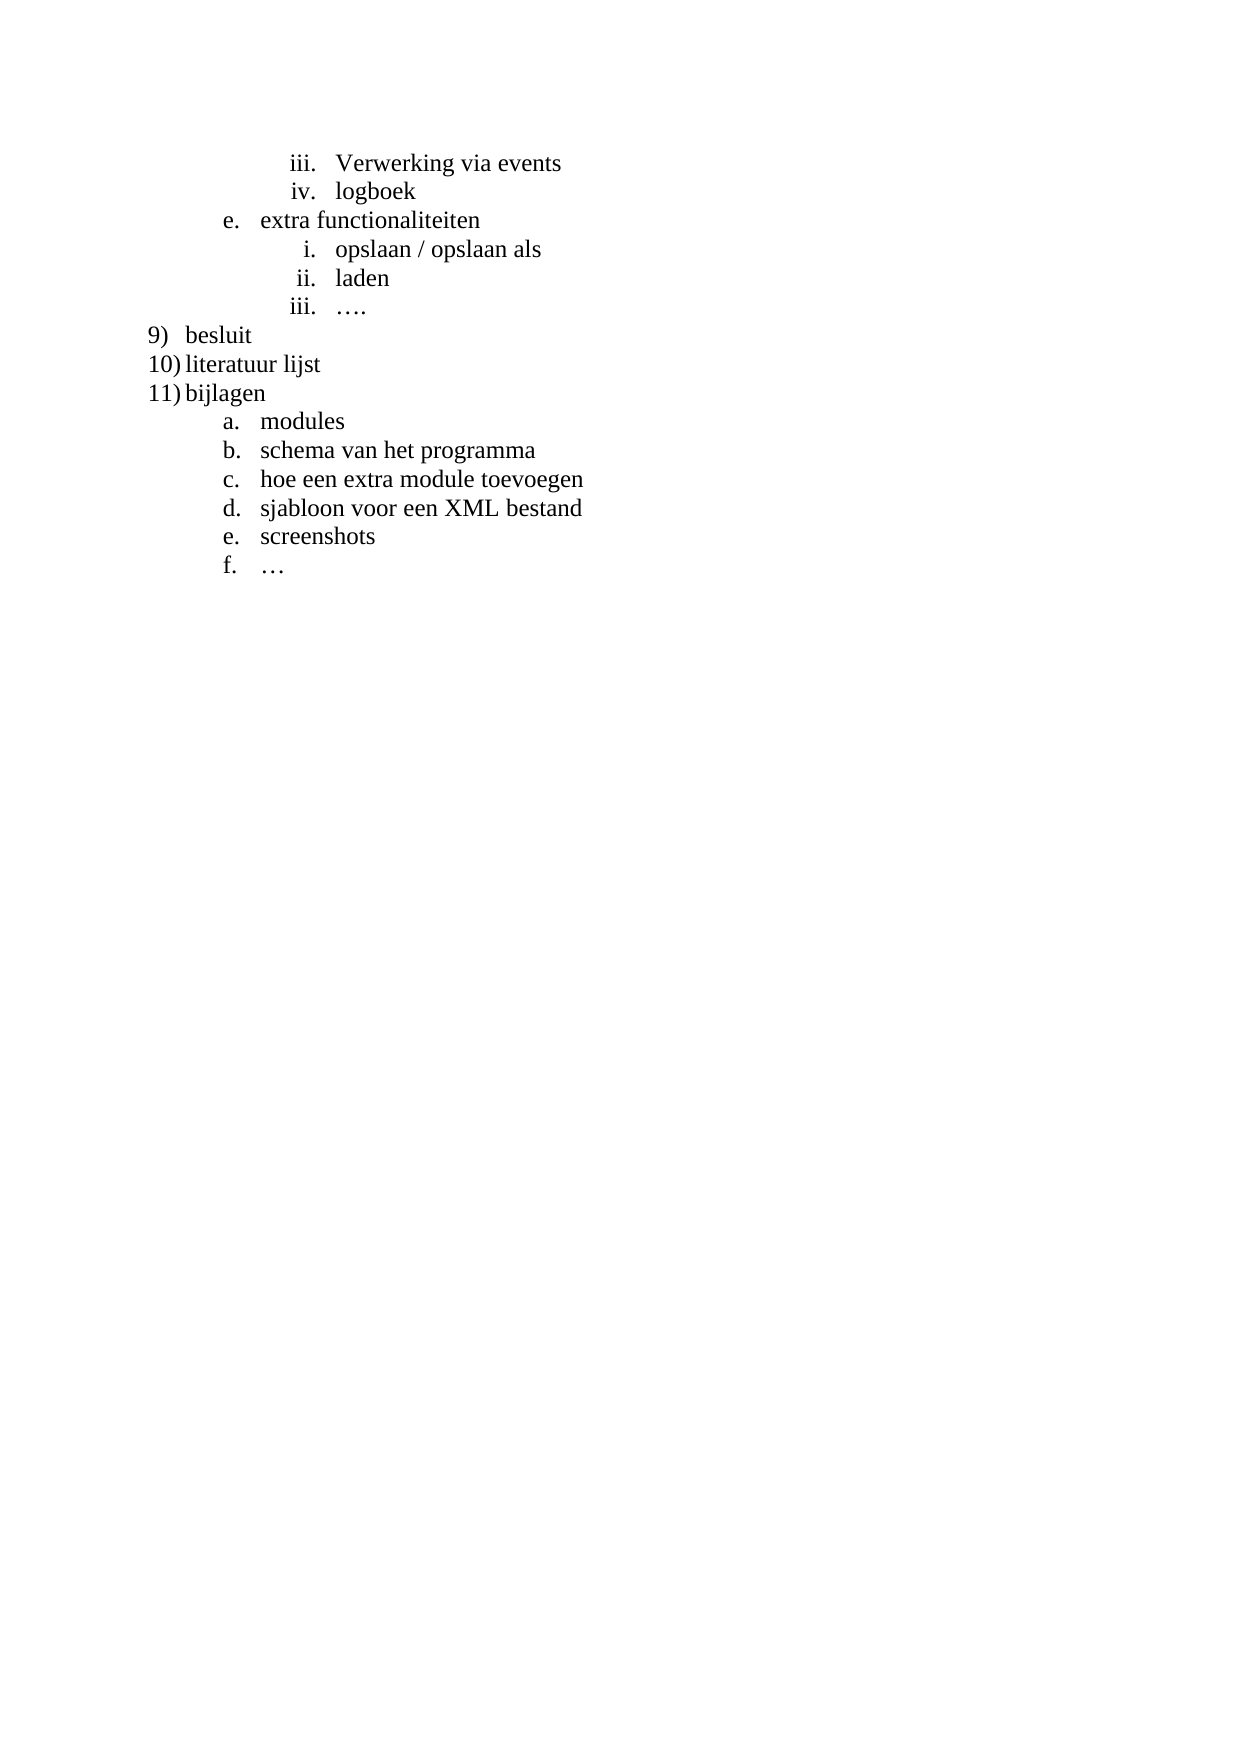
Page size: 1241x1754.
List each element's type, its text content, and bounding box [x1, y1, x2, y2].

list extra functionaliteiten [223, 205, 1093, 234]
list literatuur lijst [148, 349, 1093, 378]
list … [223, 550, 1093, 579]
list Verwerking via events [316, 148, 1093, 176]
list laden [316, 263, 1093, 291]
list sjabloon voor een XML bestand [223, 493, 1093, 521]
list bijlagen [148, 378, 1093, 406]
list modules [223, 406, 1093, 435]
list screenshots [223, 521, 1093, 550]
list hoe een extra module toevoegen [223, 464, 1093, 493]
list …. [316, 291, 1093, 320]
list logboek [316, 176, 1093, 205]
list besluit [148, 320, 1093, 349]
list opslaan / opslaan als [316, 234, 1093, 263]
list schema van het programma [223, 435, 1093, 464]
